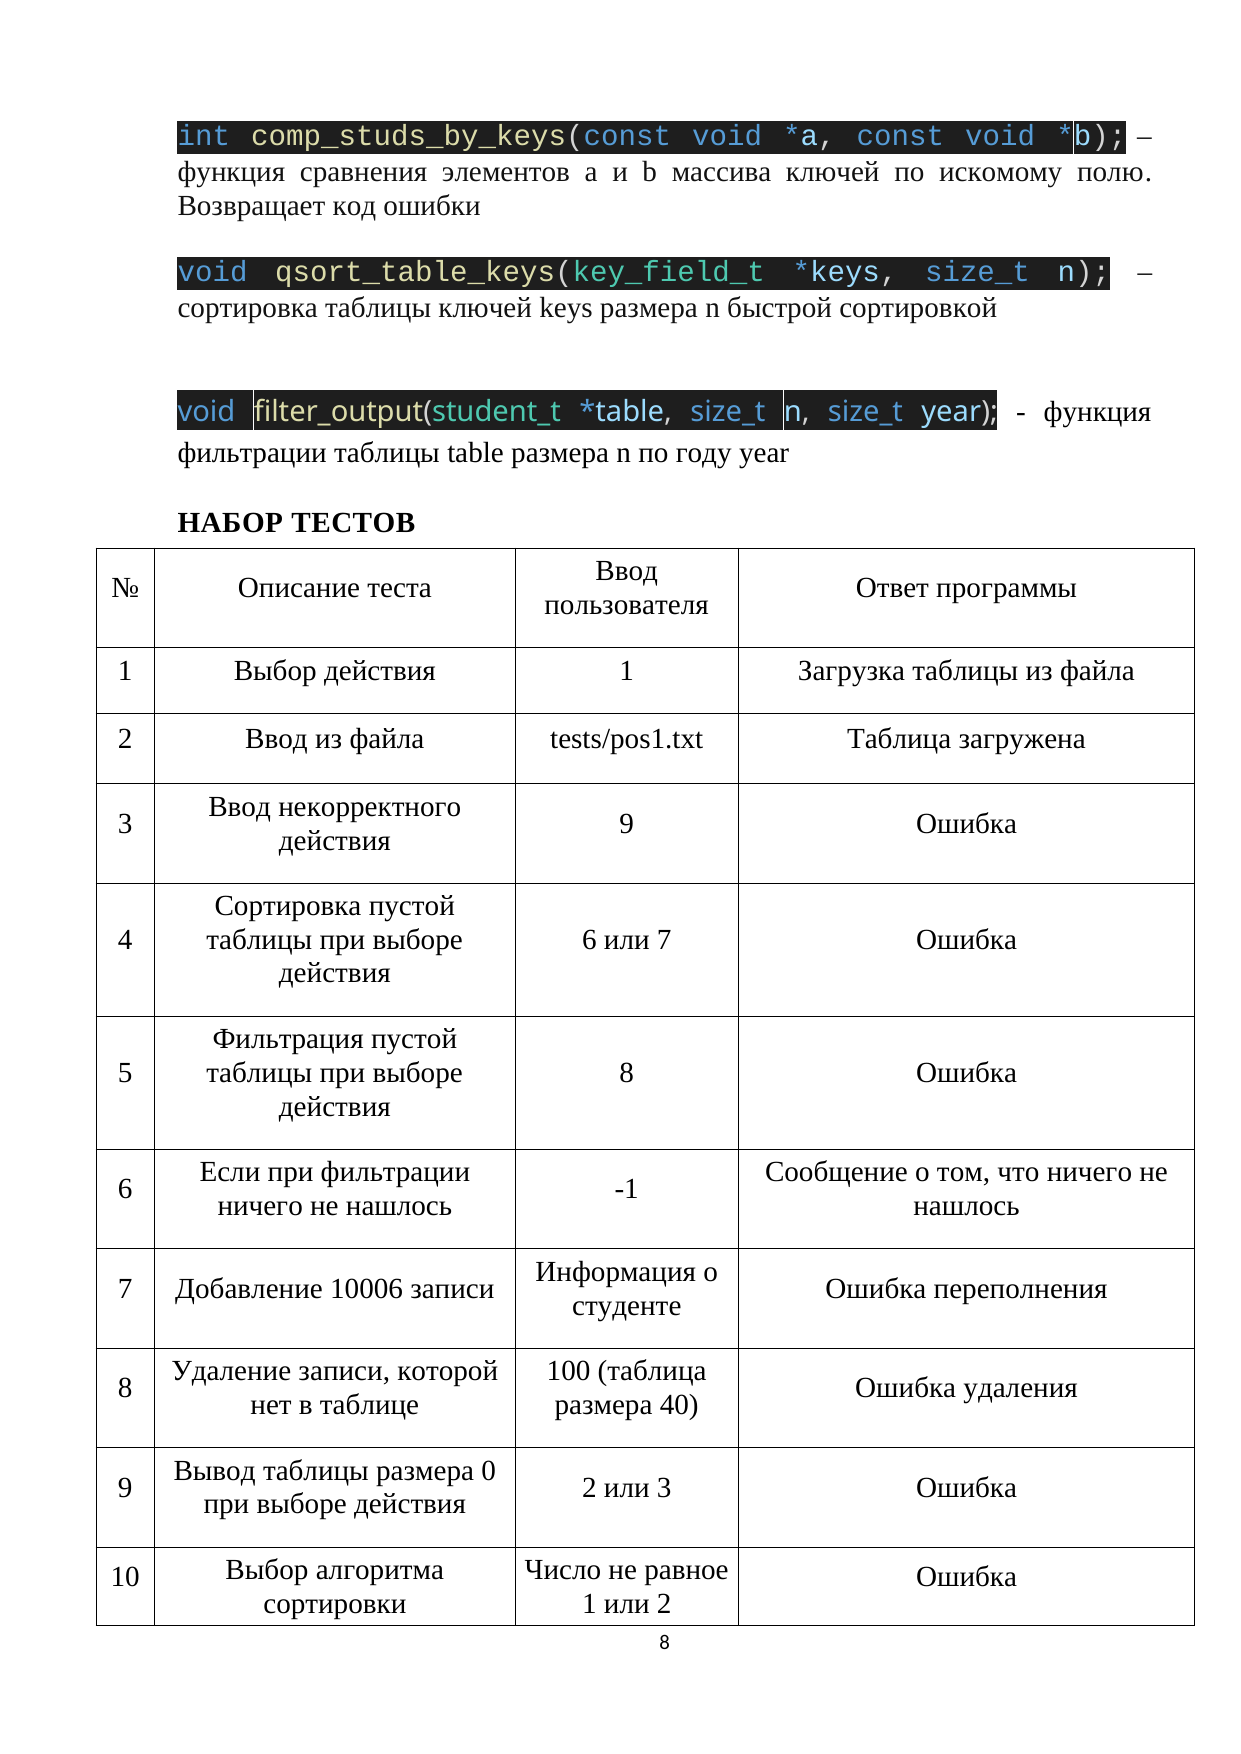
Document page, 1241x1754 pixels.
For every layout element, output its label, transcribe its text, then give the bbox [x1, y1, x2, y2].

table_cell 8 [516, 1017, 738, 1149]
table_header Ответ программы [739, 549, 1194, 647]
table_cell Выбор алгоритма сортировки [155, 1548, 515, 1625]
table_header Описание теста [155, 549, 515, 647]
table_cell Удаление записи, которой нет в таблице [155, 1349, 515, 1447]
table_cell Если при фильтрации ничего не нашлось [155, 1150, 515, 1248]
subtitle НАБОР ТЕСТОВ [177, 505, 1152, 538]
table_cell 6 или 7 [516, 884, 738, 1016]
table_cell Вывод таблицы размера 0 при выборе действия [155, 1448, 515, 1547]
table_header Ввод пользователя [516, 549, 738, 647]
table_cell Ошибка удаления [739, 1349, 1194, 1447]
text void qsort_table_keys(key_field_t *keys, size_t n); – сортировка таблицы ключей keys размера n быстрой сортировкой [177, 254, 1152, 324]
table_cell Ошибка переполнения [739, 1249, 1194, 1348]
text void filter_output(student_t *table, size_t n, size_t year); - функция фильтрации таблицы table размера n по году year [177, 390, 1152, 468]
table_cell Ошибка [739, 884, 1194, 1016]
table_cell 9 [97, 1448, 154, 1547]
table_cell Выбор действия [155, 648, 515, 713]
table_cell 7 [97, 1249, 154, 1348]
table_cell Ошибка [739, 1017, 1194, 1149]
table_cell Ошибка [739, 1548, 1194, 1625]
table_cell Ошибка [739, 784, 1194, 883]
table_cell Ошибка [739, 1448, 1194, 1547]
table_cell Информация о студенте [516, 1249, 738, 1348]
table_cell 6 [97, 1150, 154, 1248]
table_cell Добавление 10006 записи [155, 1249, 515, 1348]
table_cell 2 [97, 714, 154, 783]
table_cell 9 [516, 784, 738, 883]
table_cell 2 или 3 [516, 1448, 738, 1547]
table_cell 4 [97, 884, 154, 1016]
table_cell Сообщение о том, что ничего не нашлось [739, 1150, 1194, 1248]
table_cell 1 [516, 648, 738, 713]
table_cell Ввод из файла [155, 714, 515, 783]
table_cell Сортировка пустой таблицы при выборе действия [155, 884, 515, 1016]
table_cell tests/pos1.txt [516, 714, 738, 783]
table_cell Ввод некорректного действия [155, 784, 515, 883]
table_cell 100 (таблица размера 40) [516, 1349, 738, 1447]
table_cell Таблица загружена [739, 714, 1194, 783]
table_cell 8 [97, 1349, 154, 1447]
table_cell Загрузка таблицы из файла [739, 648, 1194, 713]
table_cell Число не равное 1 или 2 [516, 1548, 738, 1625]
table_header № [97, 549, 154, 647]
text int comp_studs_by_keys(const void *a, const void *b); – функция сравнения элементов a и b массива ключей по искомому полю. Возвращает код ошибки [177, 118, 1152, 221]
table_cell 1 [97, 648, 154, 713]
table_cell Фильтрация пустой таблицы при выборе действия [155, 1017, 515, 1149]
table_cell 3 [97, 784, 154, 883]
table_cell 5 [97, 1017, 154, 1149]
table_cell -1 [516, 1150, 738, 1248]
table_cell 10 [97, 1548, 154, 1625]
